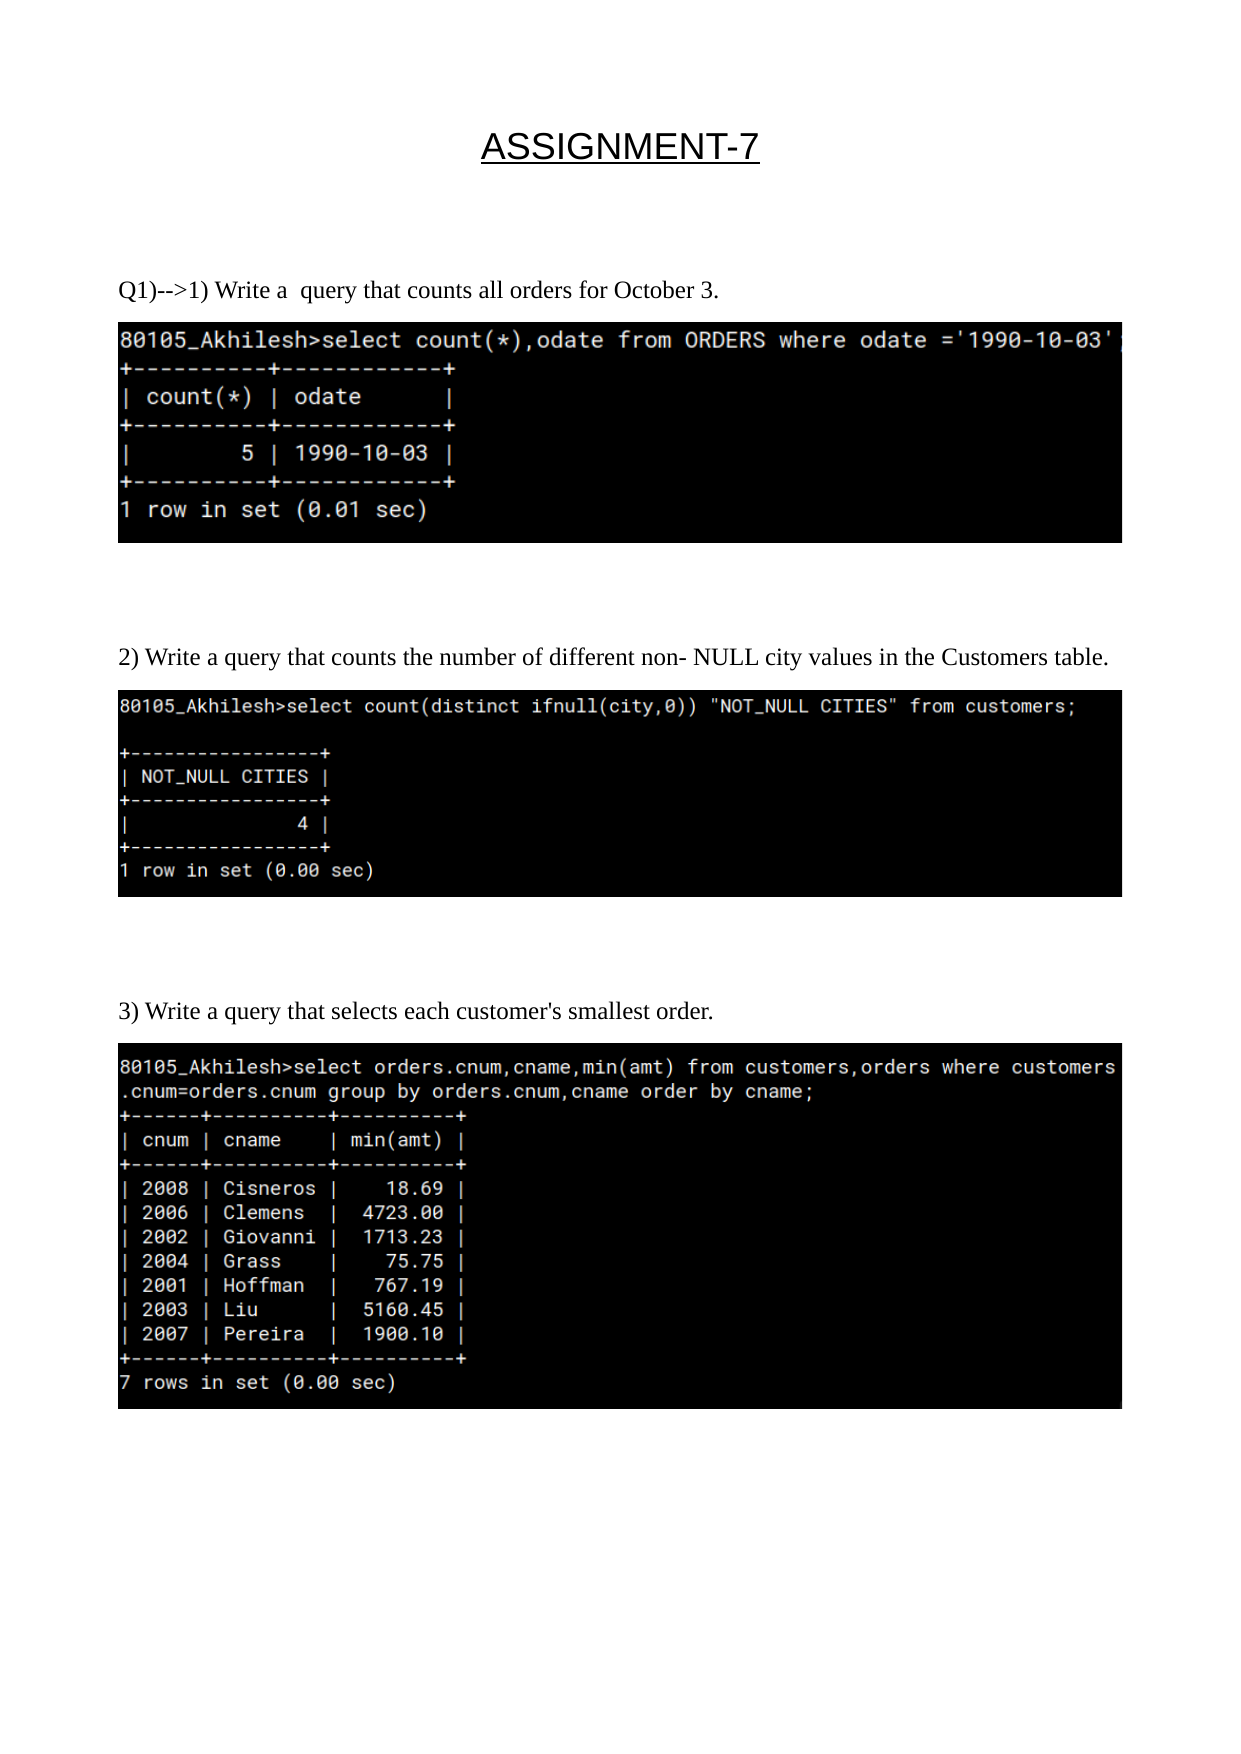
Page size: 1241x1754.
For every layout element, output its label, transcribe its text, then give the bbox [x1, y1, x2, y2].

text 3) Write a query that selects each customer's smallest order. [118, 996, 1122, 1024]
picture [118, 322, 1123, 543]
picture [118, 1043, 1123, 1409]
text Q1)-->1) Write a query that counts all orders for October 3. [118, 275, 1122, 304]
text 2) Write a query that counts the number of different non- NULL city values in the Customers table. [118, 642, 1122, 671]
subtitle ASSIGNMENT-7 [118, 124, 1122, 167]
picture [118, 690, 1123, 897]
